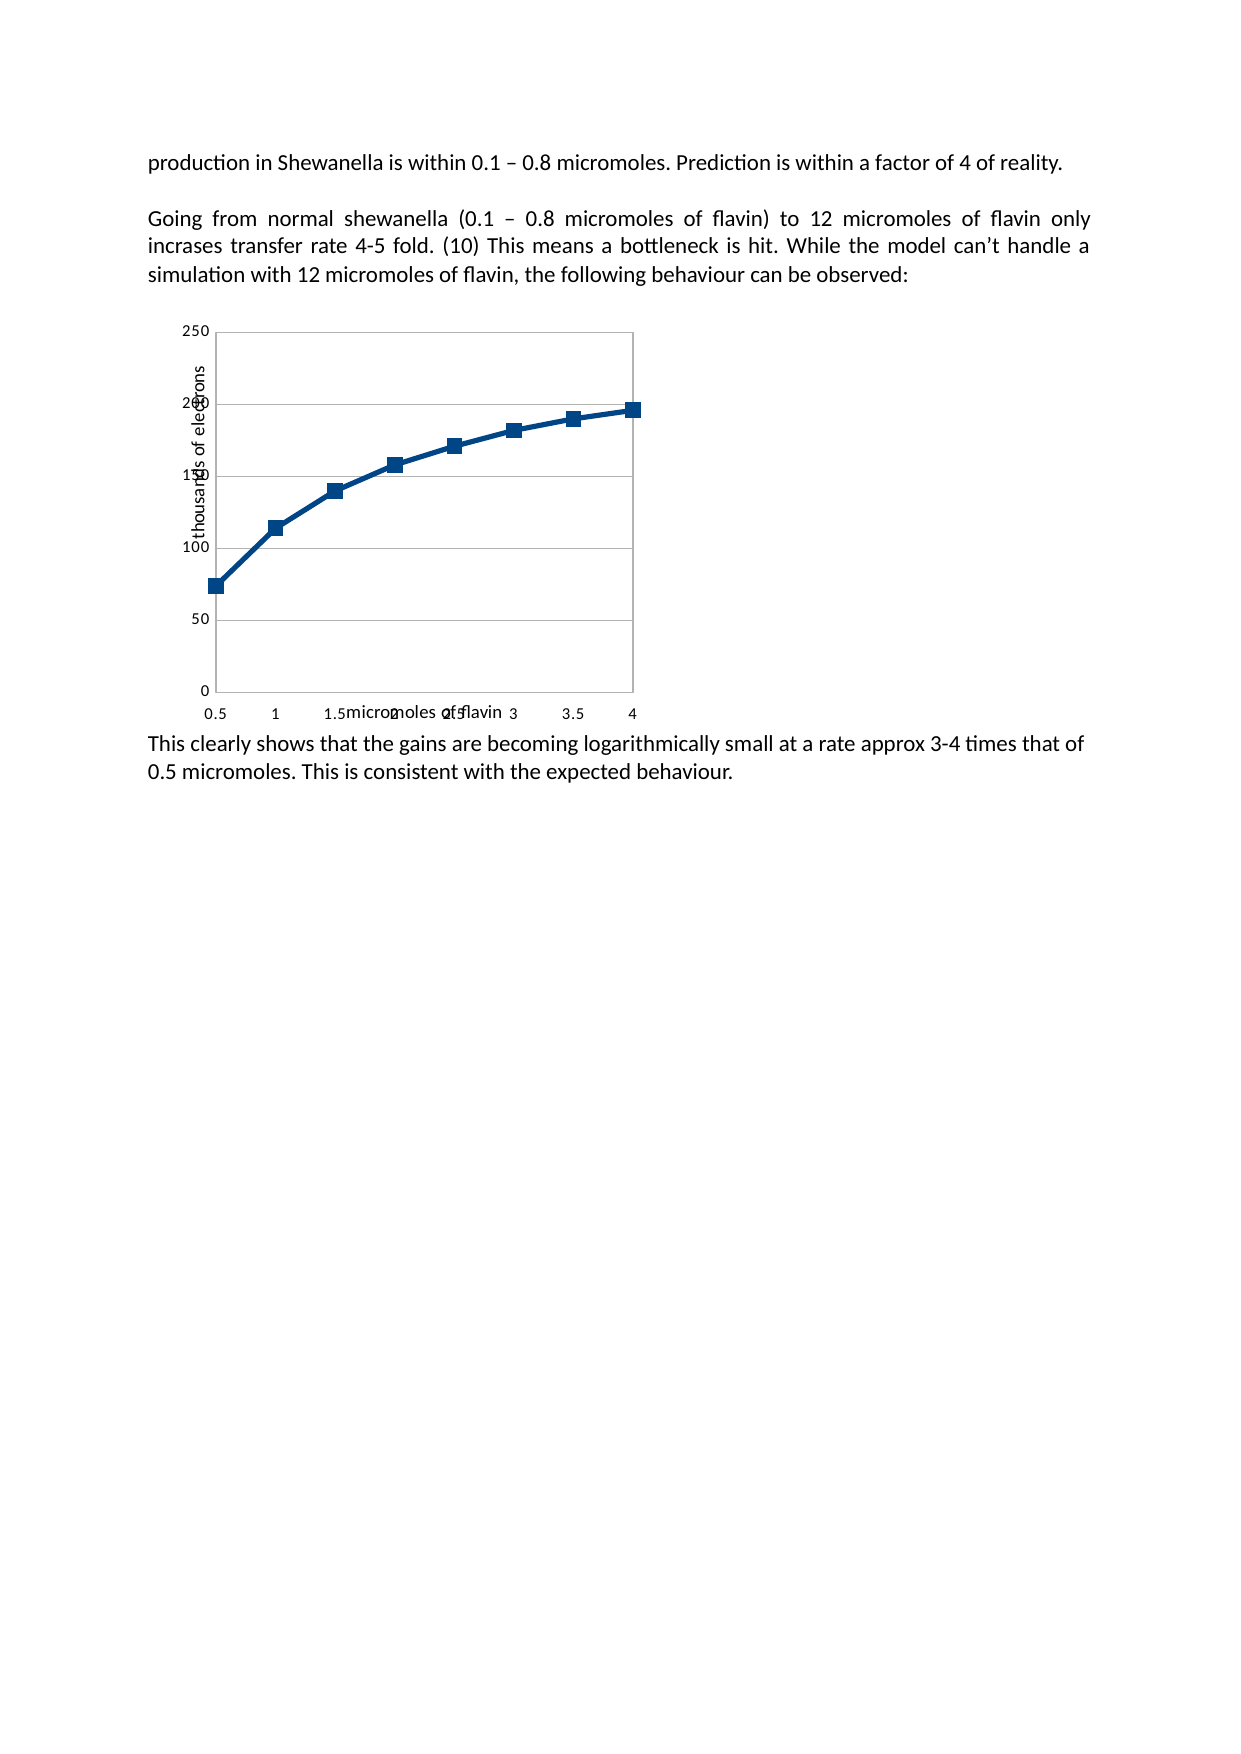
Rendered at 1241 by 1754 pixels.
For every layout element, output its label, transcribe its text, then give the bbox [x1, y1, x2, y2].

text Going from normal shewanella (0.1 – 0.8 micromoles of flavin) to 12 micromoles of flavin only incrases transfer rate 4-5 fold. (10) This means a bottleneck is hit. While the model can’t handle a simulation with 12 micromoles of flavin, the following behaviour can be observed: [148, 204, 1093, 288]
text production in Shewanella is within 0.1 – 0.8 micromoles. Prediction is within a factor of 4 of reality. [148, 148, 1093, 176]
text This clearly shows that the gains are becoming logarithmically small at a rate approx 3-4 times that of 0.5 micromoles. This is consistent with the expected behaviour. [148, 316, 1093, 785]
